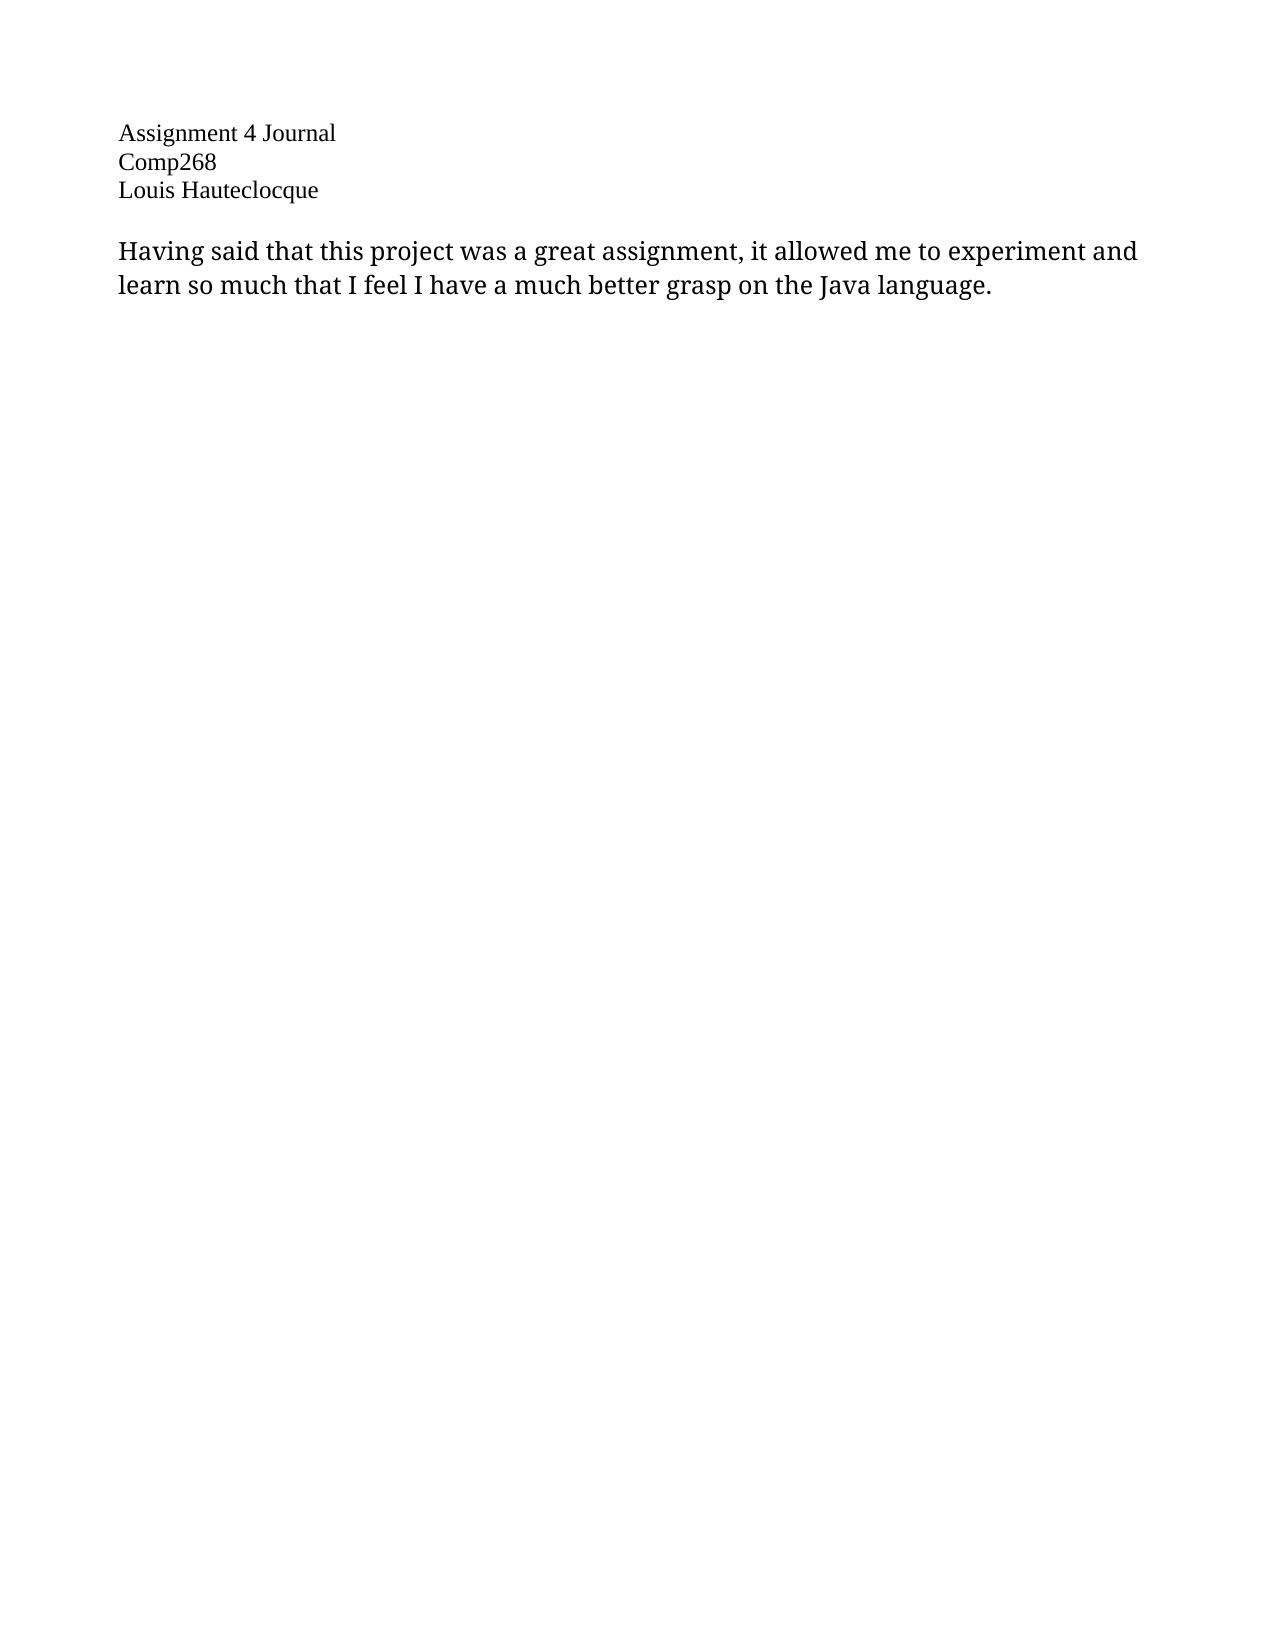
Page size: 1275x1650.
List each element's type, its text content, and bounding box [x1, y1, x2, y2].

text Having said that this project was a great assignment, it allowed me to experiment and learn so much that I feel I have a much better grasp on the Java language. [118, 234, 1157, 302]
